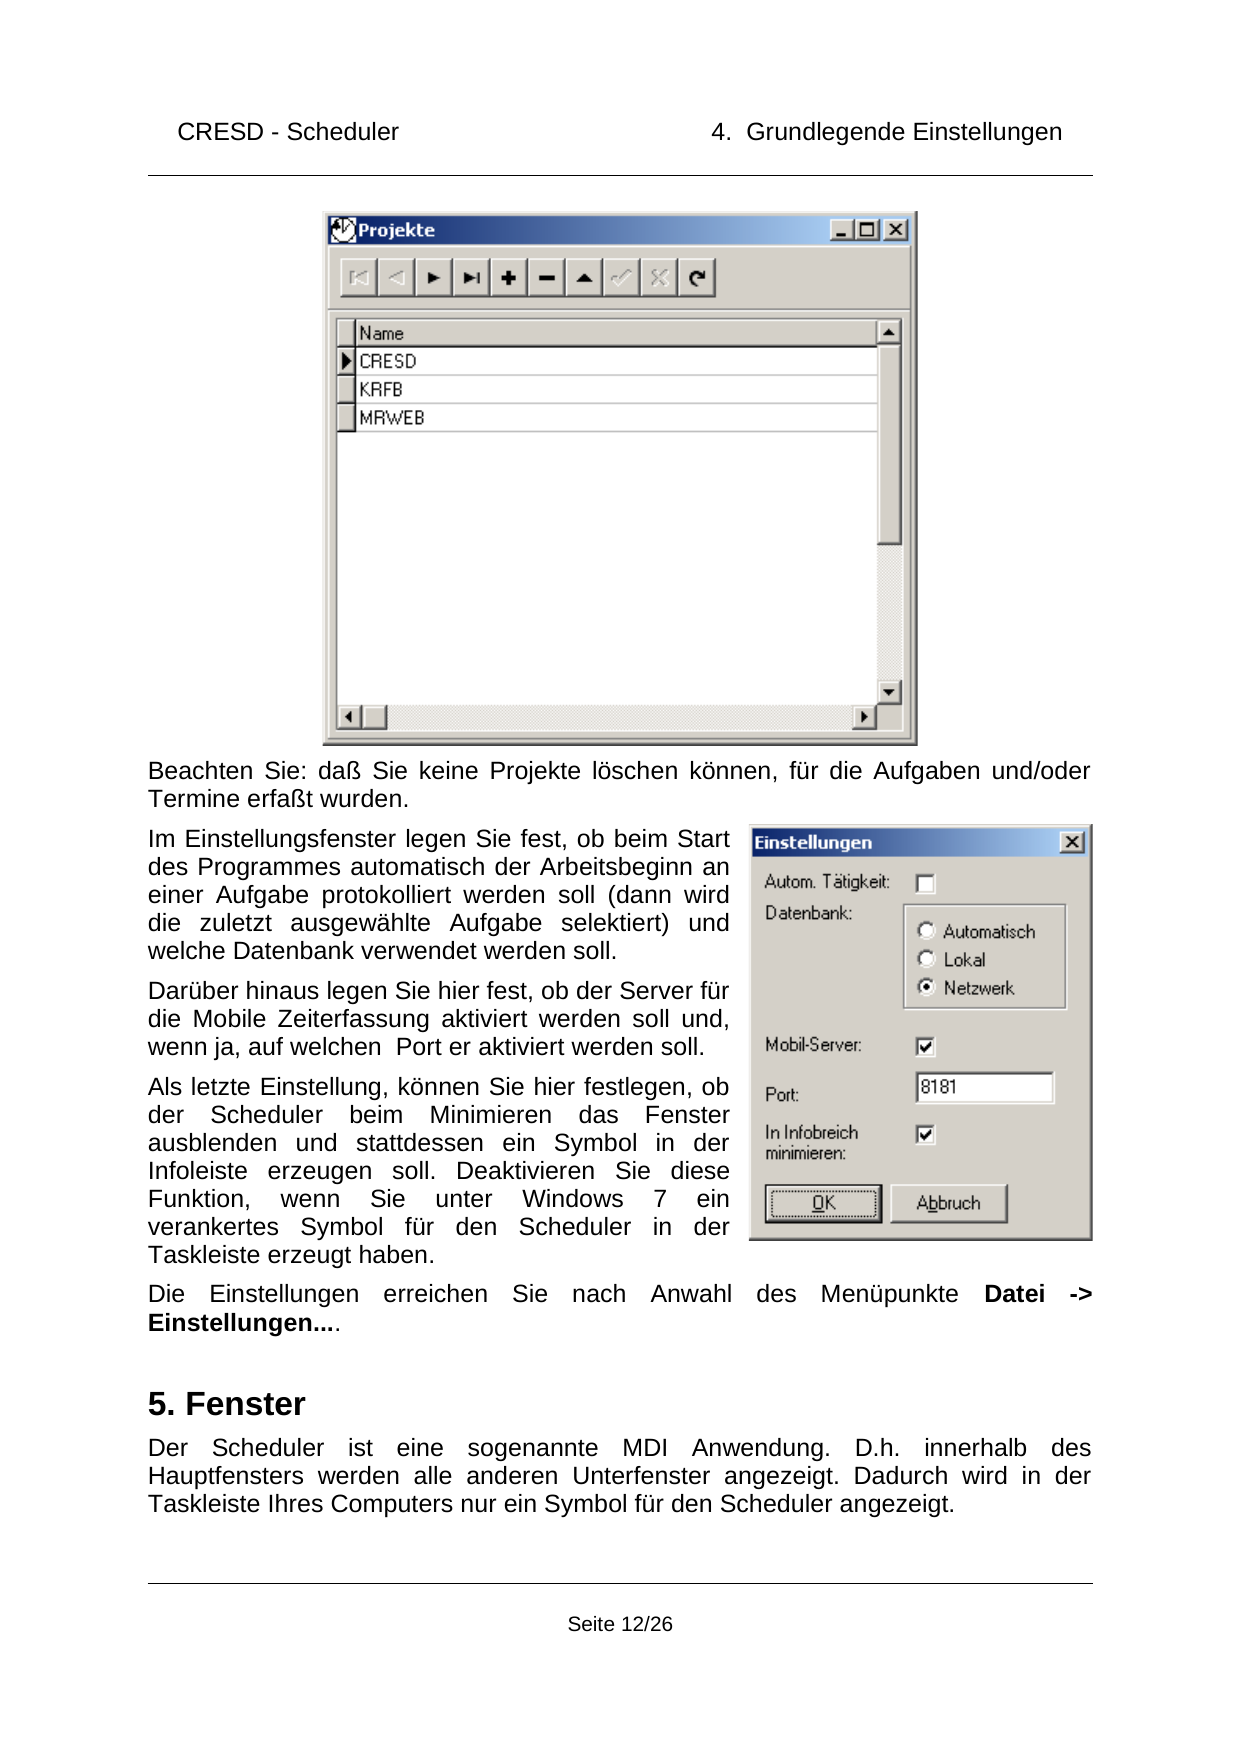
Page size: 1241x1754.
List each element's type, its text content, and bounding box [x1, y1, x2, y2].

text Die Einstellungen erreichen Sie nach Anwahl des Menüpunkte Datei -> Einstellungen.... [148, 1280, 1093, 1336]
text Als letzte Einstellung, können Sie hier festlegen, ob der Scheduler beim Minimieren das Fenster ausblenden und stattdessen ein Symbol in der Infoleiste erzeugen soll. Deaktivieren Sie diese Funktion, wenn Sie unter Windows 7 ein verankertes Symbol für den Scheduler in der Taskleiste erzeugt haben. [148, 1072, 1093, 1269]
text Beachten Sie: daß Sie keine Projekte löschen können, für die Aufgaben und/oder Termine erfaßt wurden. [148, 757, 1093, 813]
text Darüber hinaus legen Sie hier fest, ob der Server für die Mobile Zeiterfassung aktiviert werden soll und, wenn ja, auf welchen Port er aktiviert werden soll. [148, 977, 748, 1061]
text Im Einstellungsfenster legen Sie fest, ob beim Start des Programmes automatisch der Arbeitsbeginn an einer Aufgabe protokolliert werden soll (dann wird die zuletzt ausgewählte Aufgabe selektiert) und welche Datenbank verwendet werden soll. [148, 825, 748, 965]
picture [322, 211, 918, 746]
subtitle Fenster [148, 1385, 1093, 1422]
text Der Scheduler ist eine sogenannte MDI Anwendung. D.h. innerhalb des Hauptfensters werden alle anderen Unterfenster angezeigt. Dadurch wird in der Taskleiste Ihres Computers nur ein Symbol für den Scheduler angezeigt. [148, 1434, 1093, 1518]
picture [748, 824, 1093, 1241]
